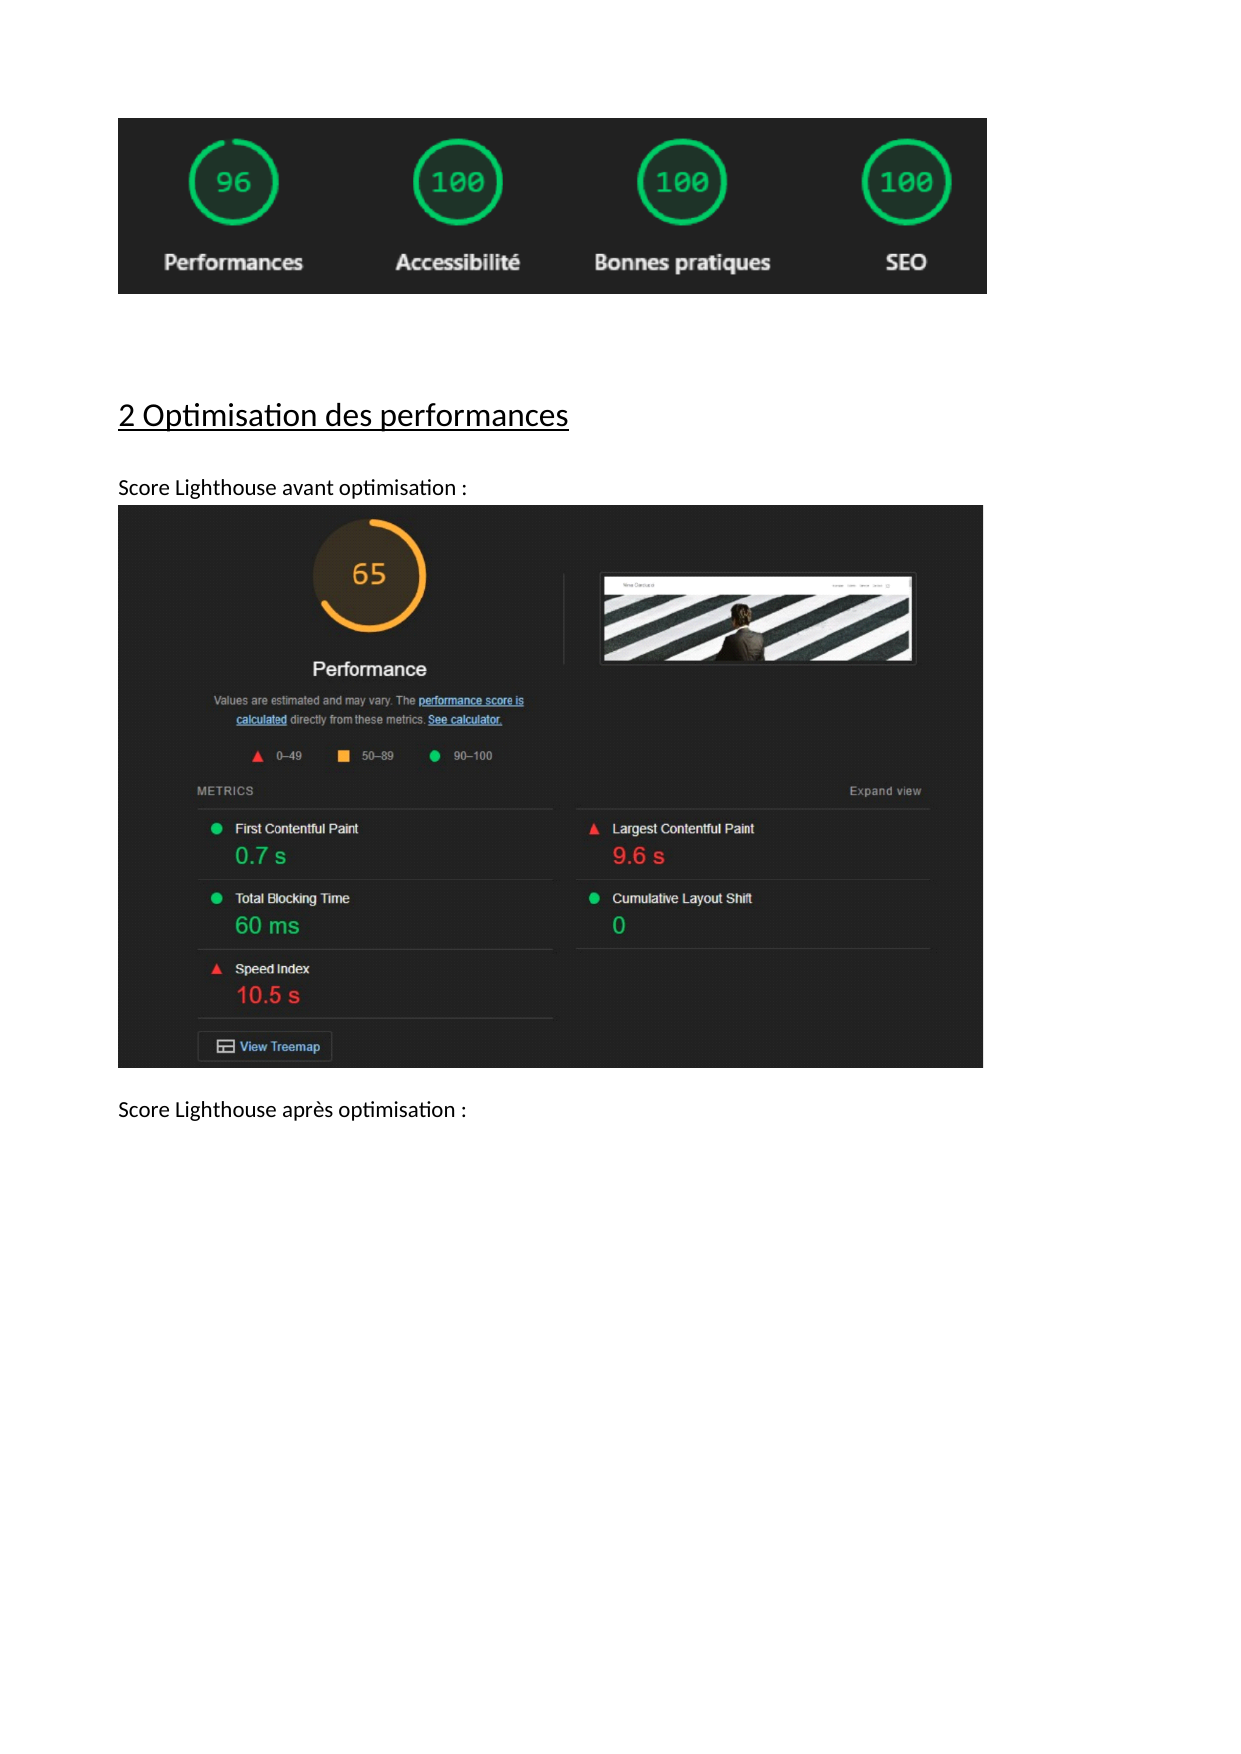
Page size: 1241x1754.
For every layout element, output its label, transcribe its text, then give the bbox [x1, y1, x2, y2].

text Score Lighthouse après optimisation : [118, 1096, 1122, 1123]
text Score Lighthouse avant optimisation : [118, 473, 1122, 501]
text 2 Optimisation des performances [118, 394, 1122, 434]
